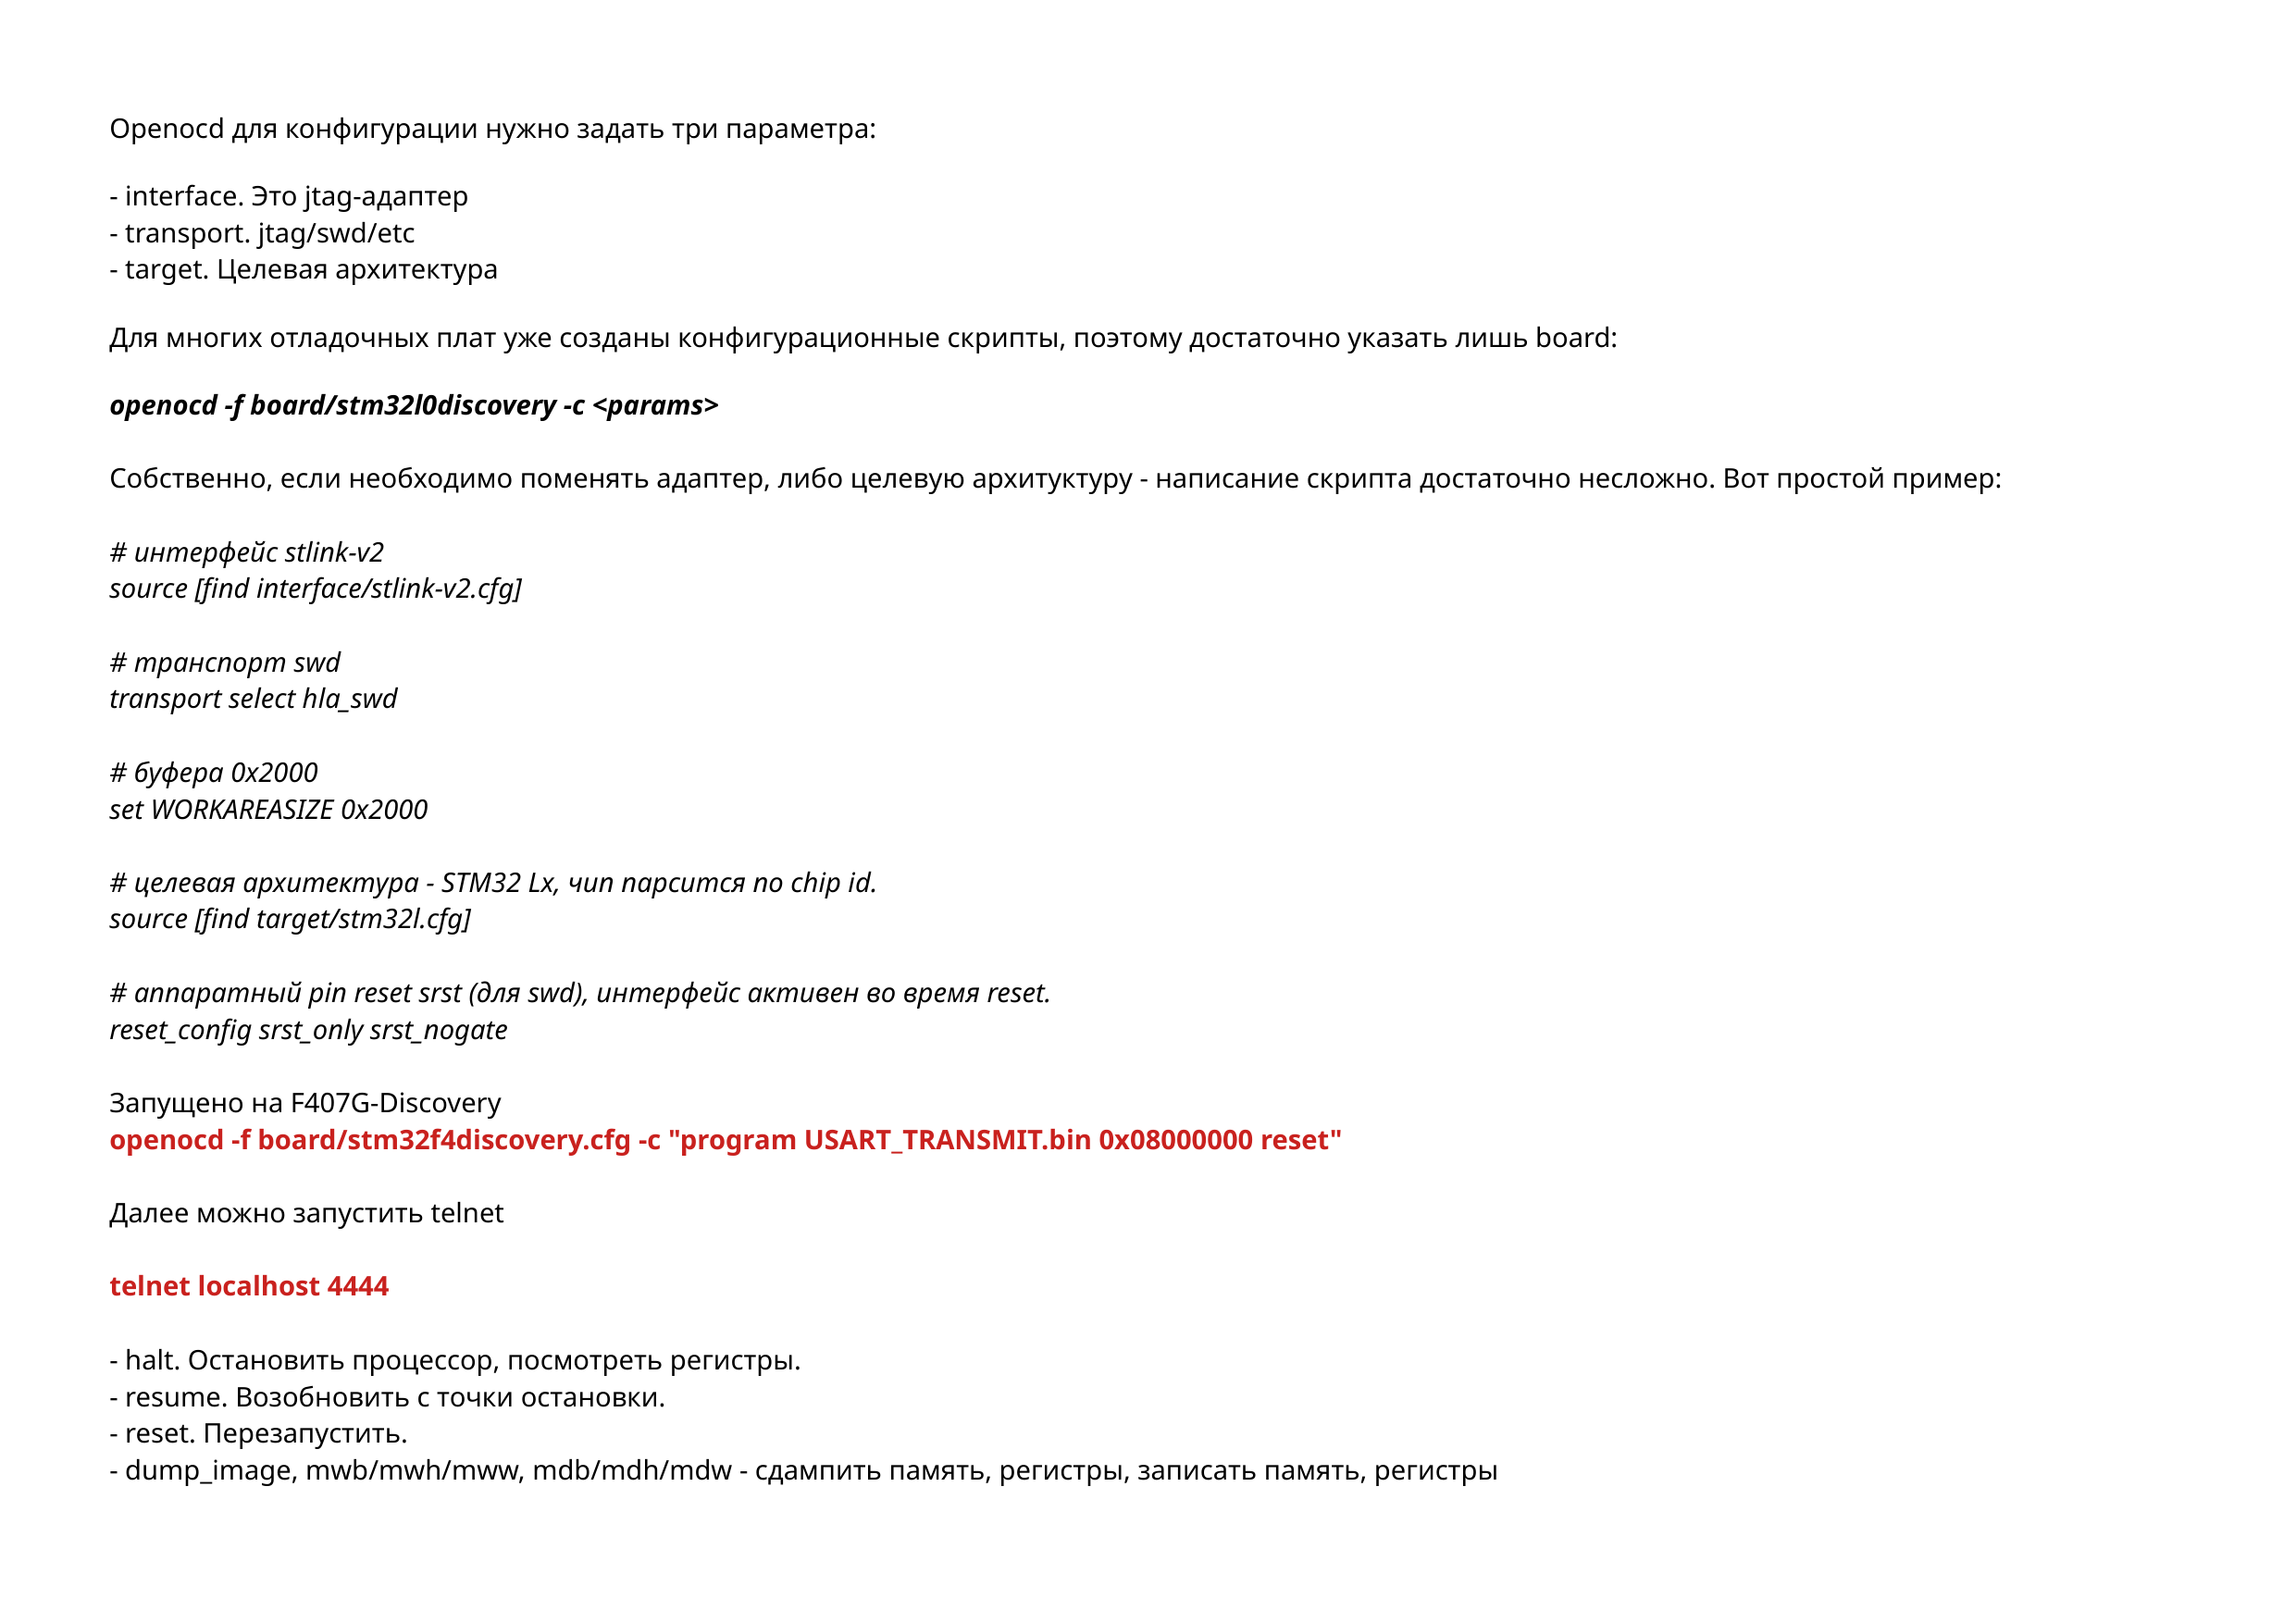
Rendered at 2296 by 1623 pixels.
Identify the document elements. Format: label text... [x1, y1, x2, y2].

text Запущено на F407G-Discovery [109, 1084, 2186, 1121]
text Собственно, если необходимо поменять адаптер, либо целевую архитуктуру - написание скрипта достаточно несложно. Вот простой пример: # интерфейс stlink-v2 source [find interface/stlink-v2.cfg] # транспорт swd transport select hla_swd # буфера 0x2000 set WORKAREASIZE 0x2000 # целевая архитектура - STM32 Lx, чип парсится по chip id. source [find target/stm32l.cfg] # аппаратный pin reset srst (для swd), интерфейс активен во время reset. reset_config srst_only srst_nogate [109, 460, 2186, 1047]
text Openocd для конфигурации нужно задать три параметра: - interface. Это jtag-адаптер - transport. jtag/swd/etc - target. Целевая архитектура Для многих отладочных плат уже созданы конфигурационные скрипты, поэтому достаточно указать лишь board: openocd -f board/stm32l0discovery -c <params> [109, 109, 2186, 423]
text openocd -f board/stm32f4discovery.cfg -c "program USART_TRANSMIT.bin 0x08000000 reset" [109, 1121, 2186, 1158]
text - halt. Остановить процессор, посмотреть регистры. - resume. Возобновить с точки остановки. - reset. Перезапустить. - dump_image, mwb/mwh/mww, mdb/mdh/mdw - сдампить память, регистры, записать память, регистры [109, 1341, 2186, 1488]
text Далее можно запустить telnet [109, 1194, 2186, 1231]
text telnet localhost 4444 [109, 1268, 2186, 1341]
